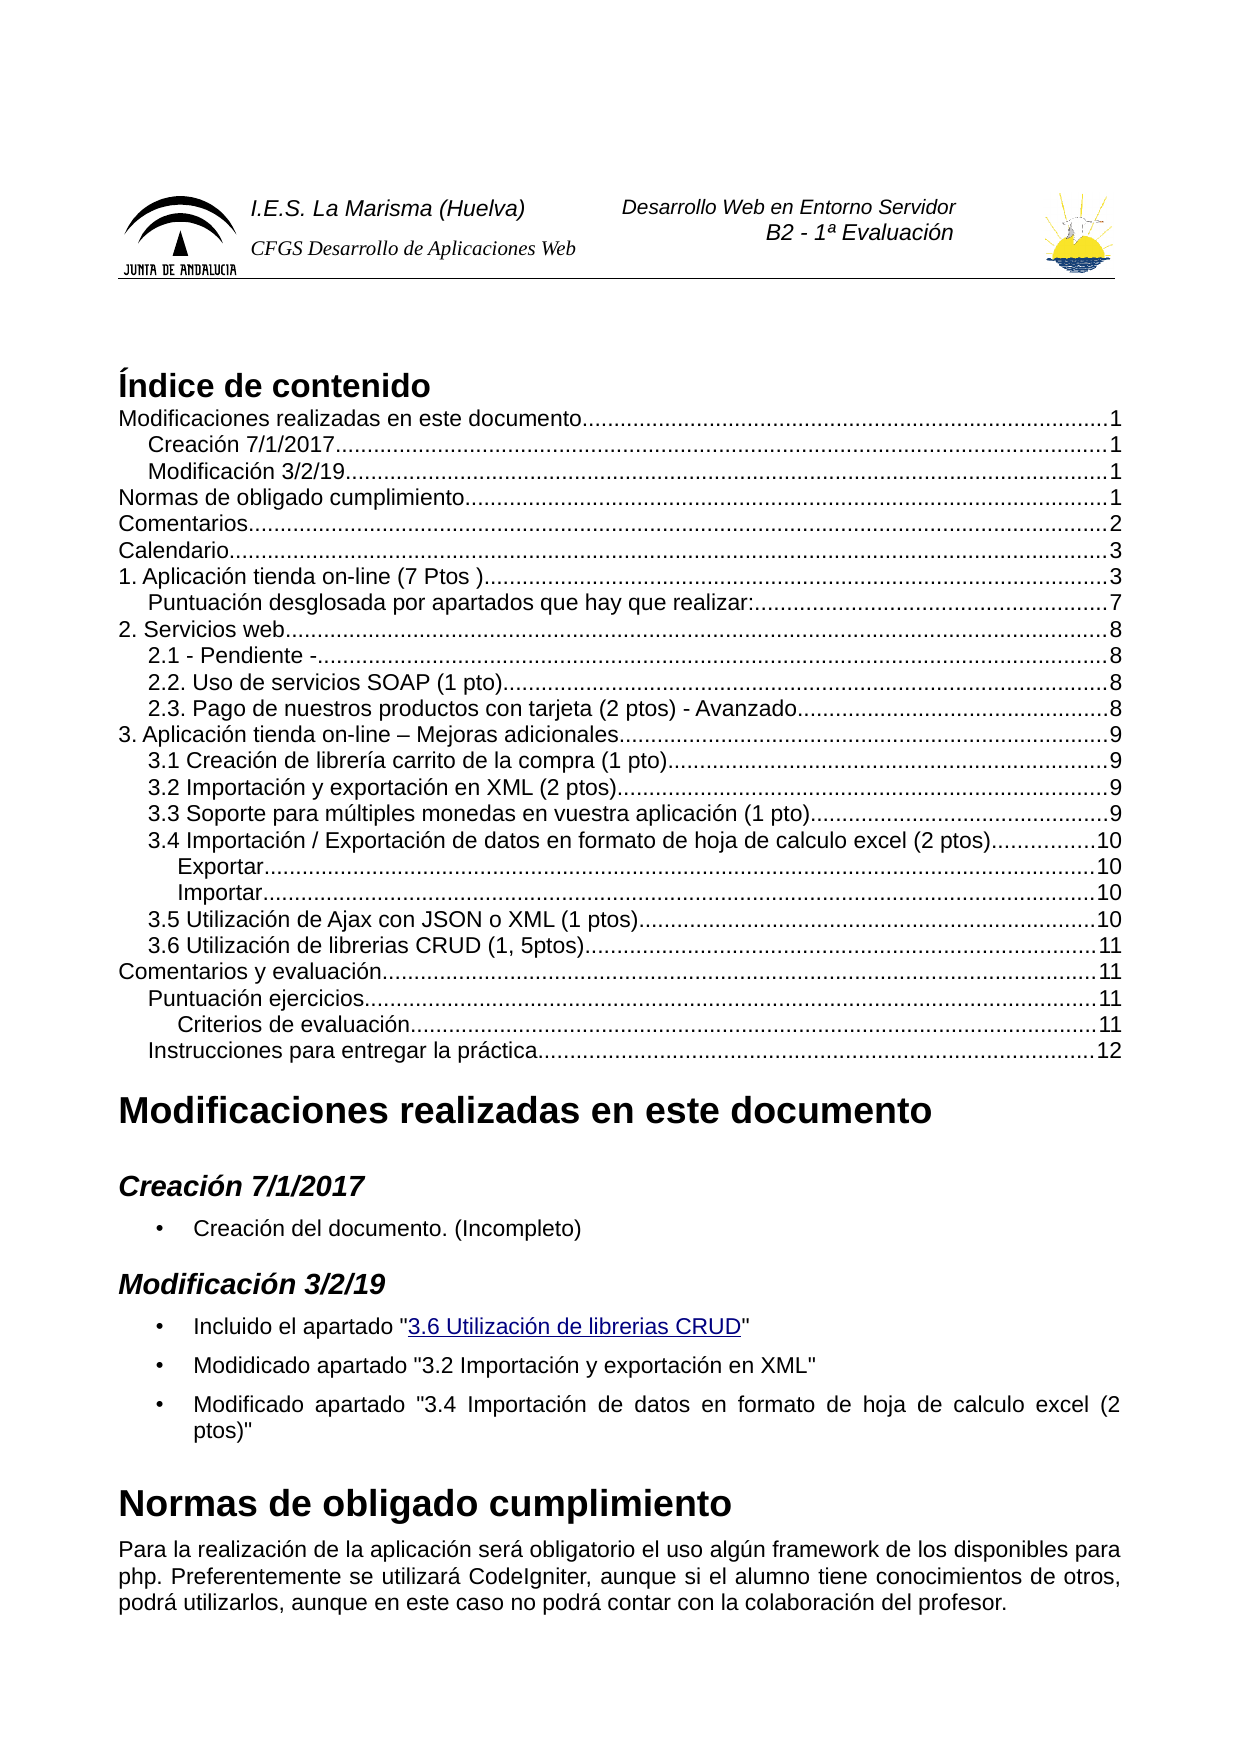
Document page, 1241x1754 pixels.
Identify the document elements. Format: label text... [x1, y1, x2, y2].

text Comentarios y evaluación 11 [118, 958, 1122, 985]
text 2. Servicios web 8 [118, 616, 1122, 642]
text 2.1 - Pendiente - 8 [148, 642, 1122, 668]
text Importar 10 [177, 879, 1122, 906]
text 2.3. Pago de nuestros productos con tarjeta (2 ptos) - Avanzado 8 [148, 695, 1122, 721]
list Modificado apartado "3.4 Importación de datos en formato de hoja de calculo excel (2 ptos)" [156, 1391, 1122, 1443]
text Normas de obligado cumplimiento 1 [118, 484, 1122, 510]
text Comentarios 2 [118, 510, 1122, 537]
text Puntuación desglosada por apartados que hay que realizar: 7 [148, 589, 1122, 616]
text 3.3 Soporte para múltiples monedas en vuestra aplicación (1 pto) 9 [148, 800, 1122, 827]
text Criterios de evaluación 11 [177, 1011, 1122, 1037]
list Modidicado apartado "3.2 Importación y exportación en XML" [156, 1352, 1122, 1378]
subtitle Modificaciones realizadas en este documento [118, 1089, 1122, 1132]
text Modificación 3/2/19 1 [148, 458, 1122, 484]
text Puntuación ejercicios 11 [148, 985, 1122, 1011]
text 3.2 Importación y exportación en XML (2 ptos) 9 [148, 774, 1122, 800]
text Calendario 3 [118, 537, 1122, 563]
text 3.4 Importación / Exportación de datos en formato de hoja de calculo excel (2 ptos) 10 [148, 827, 1122, 853]
text 1. Aplicación tienda on-line (7 Ptos ) 3 [118, 563, 1122, 589]
list Creación del documento. (Incompleto) [156, 1215, 1122, 1242]
text 3.1 Creación de librería carrito de la compra (1 pto) 9 [148, 747, 1122, 774]
text 3.6 Utilización de librerias CRUD (1, 5ptos) 11 [148, 932, 1122, 958]
list Incluido el apartado "3.6 Utilización de librerias CRUD" [156, 1313, 1122, 1339]
subtitle Índice de contenido [118, 366, 1122, 405]
text Modificaciones realizadas en este documento 1 [118, 405, 1122, 431]
text Creación 7/1/2017 1 [148, 431, 1122, 458]
subtitle Modificación 3/2/19 [118, 1267, 1122, 1300]
text 2.2. Uso de servicios SOAP (1 pto) 8 [148, 668, 1122, 695]
text 3. Aplicación tienda on-line – Mejoras adicionales 9 [118, 721, 1122, 747]
text 3.5 Utilización de Ajax con JSON o XML (1 ptos) 10 [148, 906, 1122, 932]
text Para la realización de la aplicación será obligatorio el uso algún framework de los disponibles para php. Preferentemente se utilizará CodeIgniter, aunque si el alumno tiene conocimientos de otros, podrá utilizarlos, aunque en este caso no podrá contar con la colaboración del profesor. [118, 1536, 1122, 1615]
picture [1043, 192, 1114, 276]
subtitle Creación 7/1/2017 [118, 1169, 1122, 1203]
text Instrucciones para entregar la práctica 12 [148, 1037, 1122, 1064]
subtitle Normas de obligado cumplimiento [118, 1481, 1122, 1524]
text Exportar 10 [177, 853, 1122, 879]
